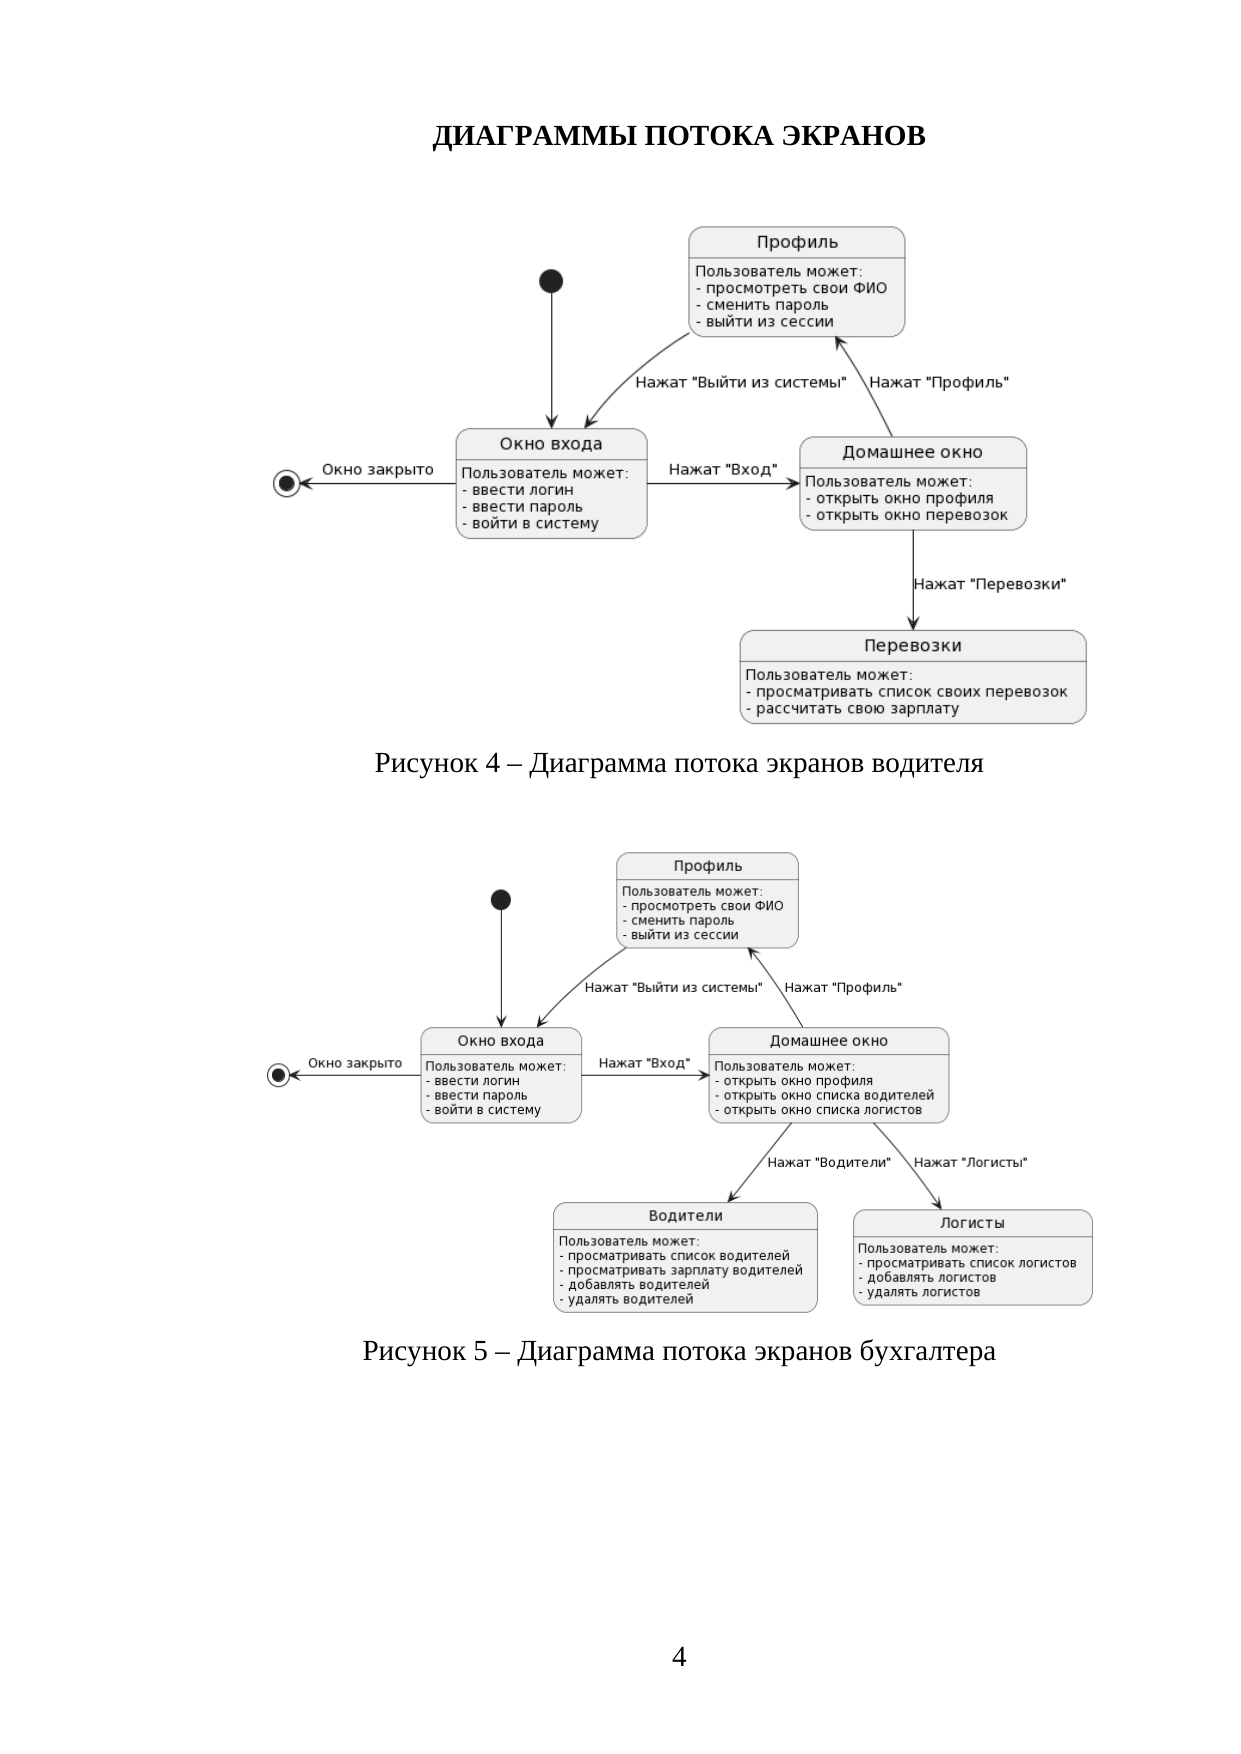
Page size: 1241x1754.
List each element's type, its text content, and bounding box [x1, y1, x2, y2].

list Диаграмма потока экранов бухгалтера [177, 1333, 1181, 1367]
picture [266, 218, 1093, 729]
subtitle Диаграммы потока экранов [177, 118, 1181, 152]
picture [261, 845, 1098, 1317]
list Диаграмма потока экранов водителя [177, 745, 1181, 779]
